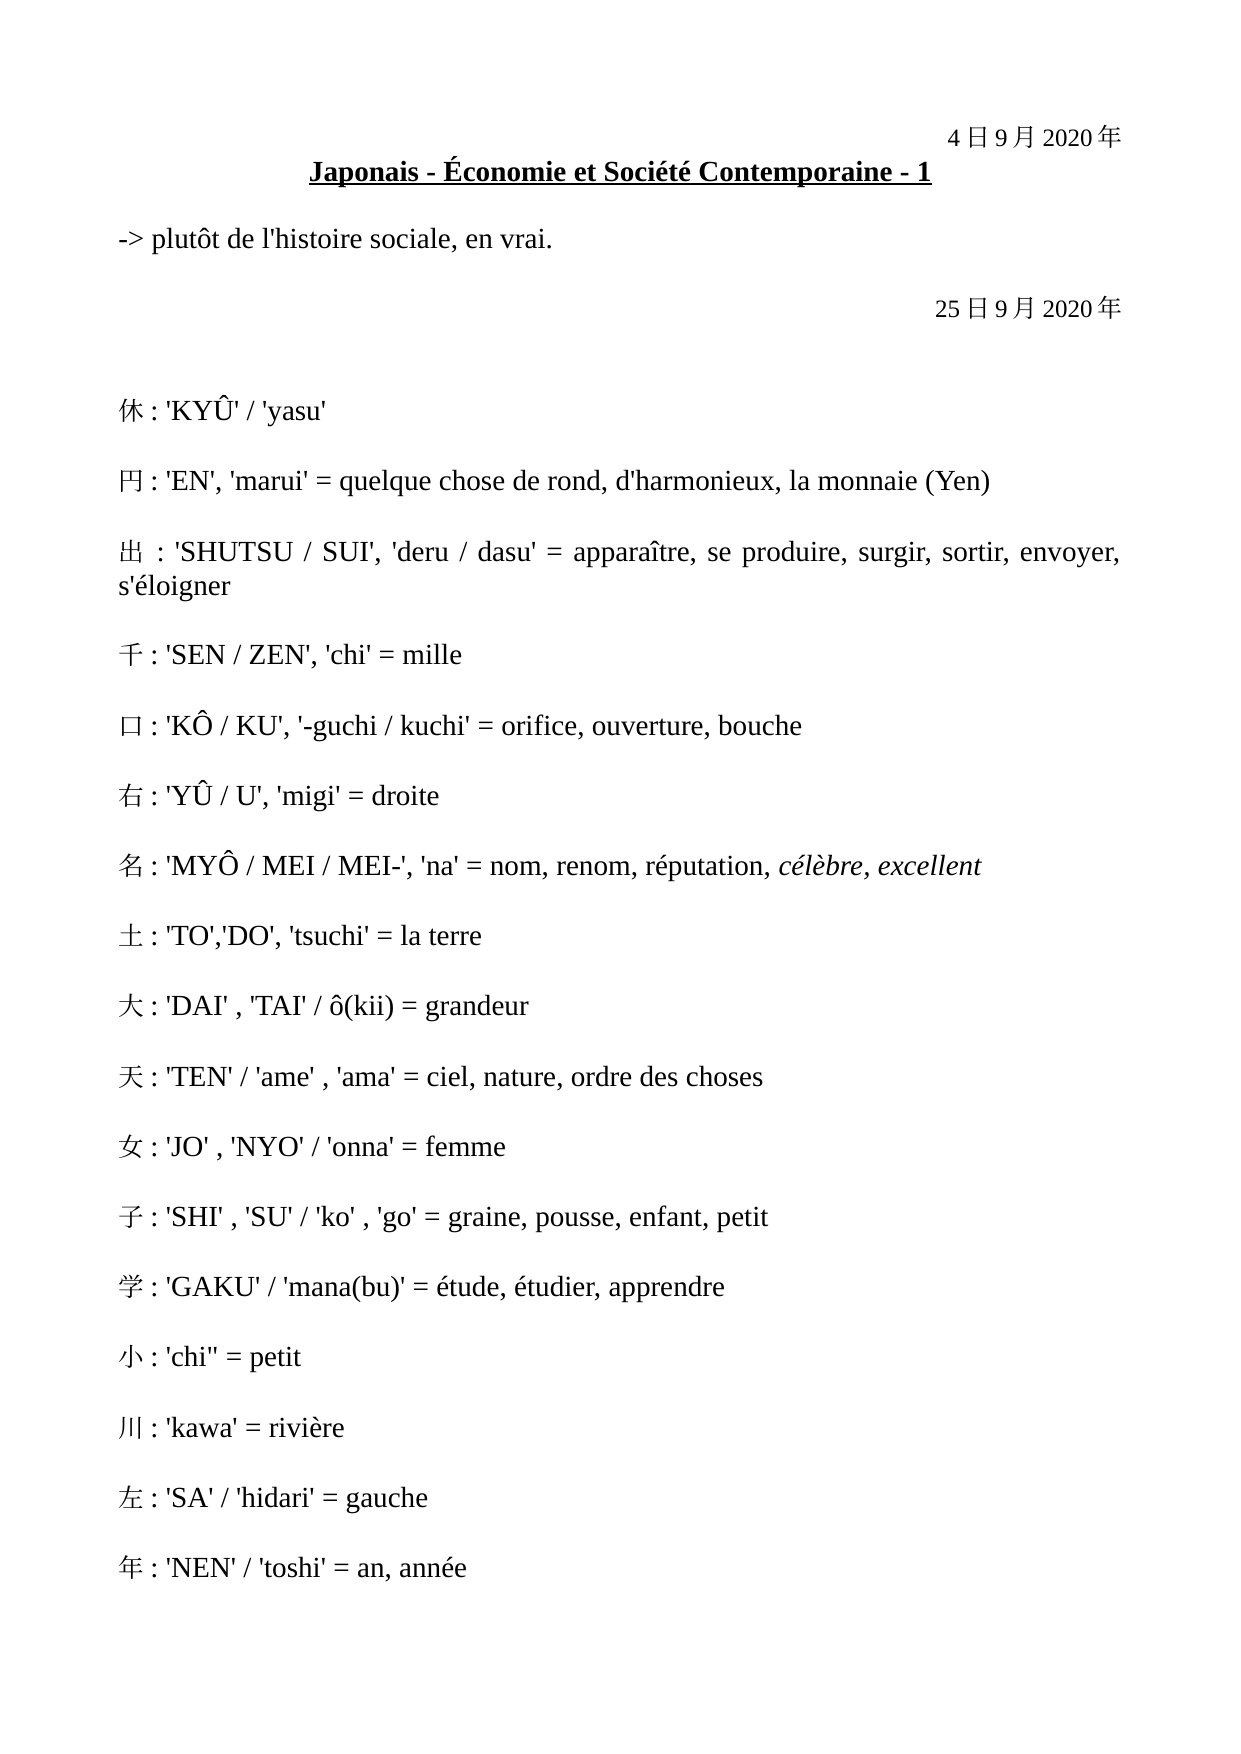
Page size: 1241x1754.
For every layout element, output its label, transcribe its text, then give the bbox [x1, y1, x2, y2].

text 千 : 'SEN / ZEN', 'chi' = mille [118, 635, 1122, 672]
text 学 : 'GAKU' / 'mana(bu)' = étude, étudier, apprendre [118, 1267, 1122, 1304]
text 25日9月2020年 [118, 288, 1122, 324]
text 土 : 'TO','DO', 'tsuchi' = la terre [118, 916, 1122, 953]
text 大 : 'DAI' , 'TAI' / ô(kii) = grandeur [118, 986, 1122, 1023]
text -> plutôt de l'histoire sociale, en vrai. [118, 221, 1122, 255]
text 左 : 'SA' / 'hidari' = gauche [118, 1478, 1122, 1514]
text 円 : 'EN', 'marui' = quelque chose de rond, d'harmonieux, la monnaie (Yen) [118, 461, 1122, 498]
text 口 : 'KÔ / KU', '-guchi / kuchi' = orifice, ouverture, bouche [118, 706, 1122, 742]
text 天 : 'TEN' / 'ame' , 'ama' = ciel, nature, ordre des choses [118, 1057, 1122, 1093]
text 名 : 'MYÔ / MEI / MEI-', 'na' = nom, renom, réputation, célèbre, excellent [118, 846, 1122, 883]
text 女 : 'JO' , 'NYO' / 'onna' = femme [118, 1127, 1122, 1163]
text 年 : 'NEN' / 'toshi' = an, année [118, 1548, 1122, 1585]
text Japonais - Économie et Société Contemporaine - 1 [118, 154, 1122, 188]
text 右 : 'YÛ / U', 'migi' = droite [118, 776, 1122, 812]
text 出 : 'SHUTSU / SUI', 'deru / dasu' = apparaître, se produire, surgir, sortir, envoyer, s'éloigner [118, 532, 1122, 602]
text 小 : 'chi" = petit [118, 1337, 1122, 1374]
text 休 : 'KYÛ' / 'yasu' [118, 391, 1122, 428]
text 川 : 'kawa' = rivière [118, 1408, 1122, 1444]
text 子 : 'SHI' , 'SU' / 'ko' , 'go' = graine, pousse, enfant, petit [118, 1197, 1122, 1234]
text 4日9月2020年 [118, 118, 1122, 154]
